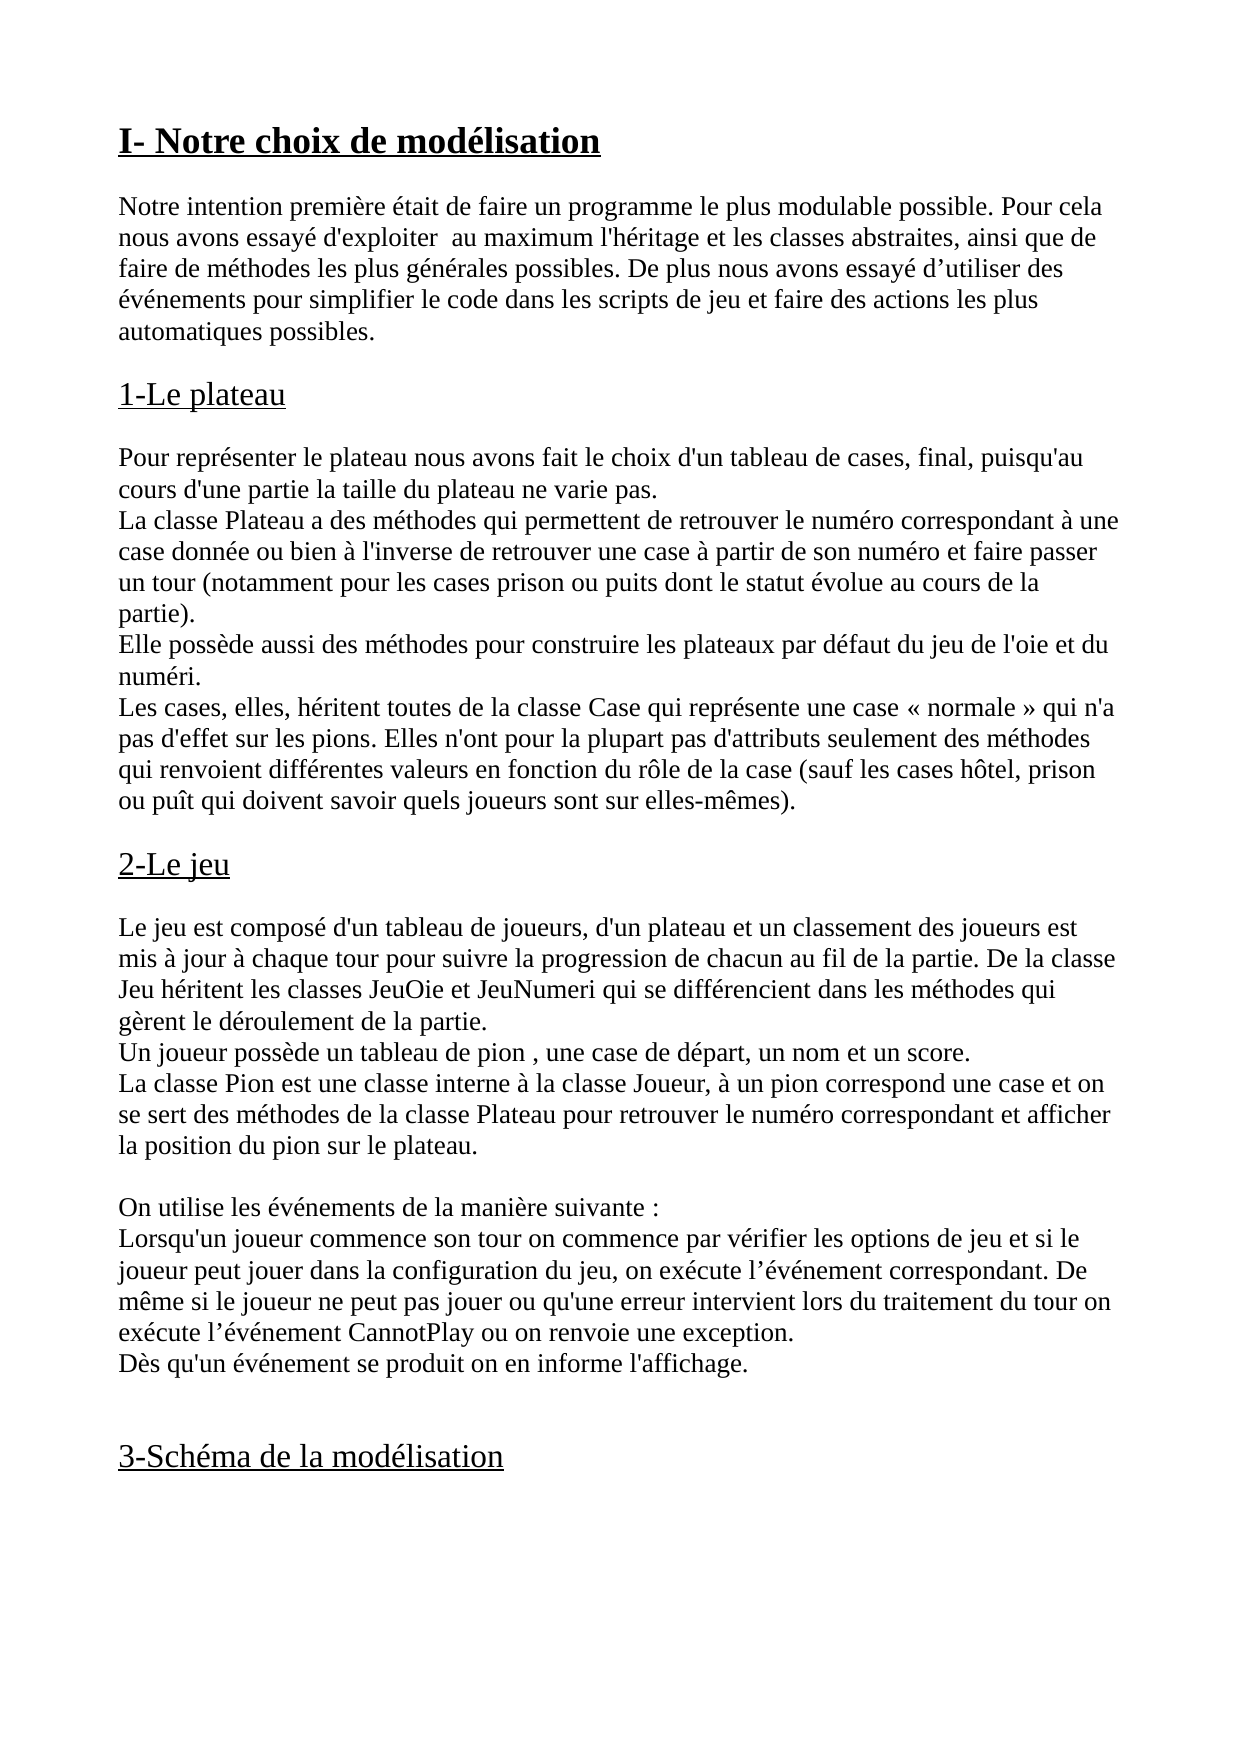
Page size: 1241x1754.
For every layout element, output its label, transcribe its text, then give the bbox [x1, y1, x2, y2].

text Pour représenter le plateau nous avons fait le choix d'un tableau de cases, final, puisqu'au cours d'une partie la taille du plateau ne varie pas. [118, 442, 1122, 504]
text Notre intention première était de faire un programme le plus modulable possible. Pour cela nous avons essayé d'exploiter au maximum l'héritage et les classes abstraites, ainsi que de faire de méthodes les plus générales possibles. De plus nous avons essayé d’utiliser des événements pour simplifier le code dans les scripts de jeu et faire des actions les plus automatiques possibles. [118, 190, 1122, 346]
text On utilise les événements de la manière suivante : [118, 1191, 1122, 1223]
text Un joueur possède un tableau de pion , une case de départ, un nom et un score. [118, 1036, 1122, 1067]
text Elle possède aussi des méthodes pour construire les plateaux par défaut du jeu de l'oie et du numéri. [118, 628, 1122, 691]
text Le jeu est composé d'un tableau de joueurs, d'un plateau et un classement des joueurs est mis à jour à chaque tour pour suivre la progression de chacun au fil de la partie. De la classe Jeu héritent les classes JeuOie et JeuNumeri qui se différencient dans les méthodes qui gèrent le déroulement de la partie. [118, 911, 1122, 1036]
text Lorsqu'un joueur commence son tour on commence par vérifier les options de jeu et si le joueur peut jouer dans la configuration du jeu, on exécute l’événement correspondant. De même si le joueur ne peut pas jouer ou qu'une erreur intervient lors du traitement du tour on exécute l’événement CannotPlay ou on renvoie une exception. [118, 1223, 1122, 1347]
text La classe Plateau a des méthodes qui permettent de retrouver le numéro correspondant à une case donnée ou bien à l'inverse de retrouver une case à partir de son numéro et faire passer un tour (notamment pour les cases prison ou puits dont le statut évolue au cours de la partie). [118, 504, 1122, 628]
text Dès qu'un événement se produit on en informe l'affichage. [118, 1347, 1122, 1378]
text La classe Pion est une classe interne à la classe Joueur, à un pion correspond une case et on se sert des méthodes de la classe Plateau pour retrouver le numéro correspondant et afficher la position du pion sur le plateau. [118, 1067, 1122, 1160]
text 2-Le jeu [118, 844, 1122, 882]
text 1-Le plateau [118, 374, 1122, 413]
text Les cases, elles, héritent toutes de la classe Case qui représente une case « normale » qui n'a pas d'effet sur les pions. Elles n'ont pour la plupart pas d'attributs seulement des méthodes qui renvoient différentes valeurs en fonction du rôle de la case (sauf les cases hôtel, prison ou puît qui doivent savoir quels joueurs sont sur elles-mêmes). [118, 691, 1122, 815]
text I- Notre choix de modélisation [118, 118, 1122, 161]
text 3-Schéma de la modélisation [118, 1436, 1122, 1474]
